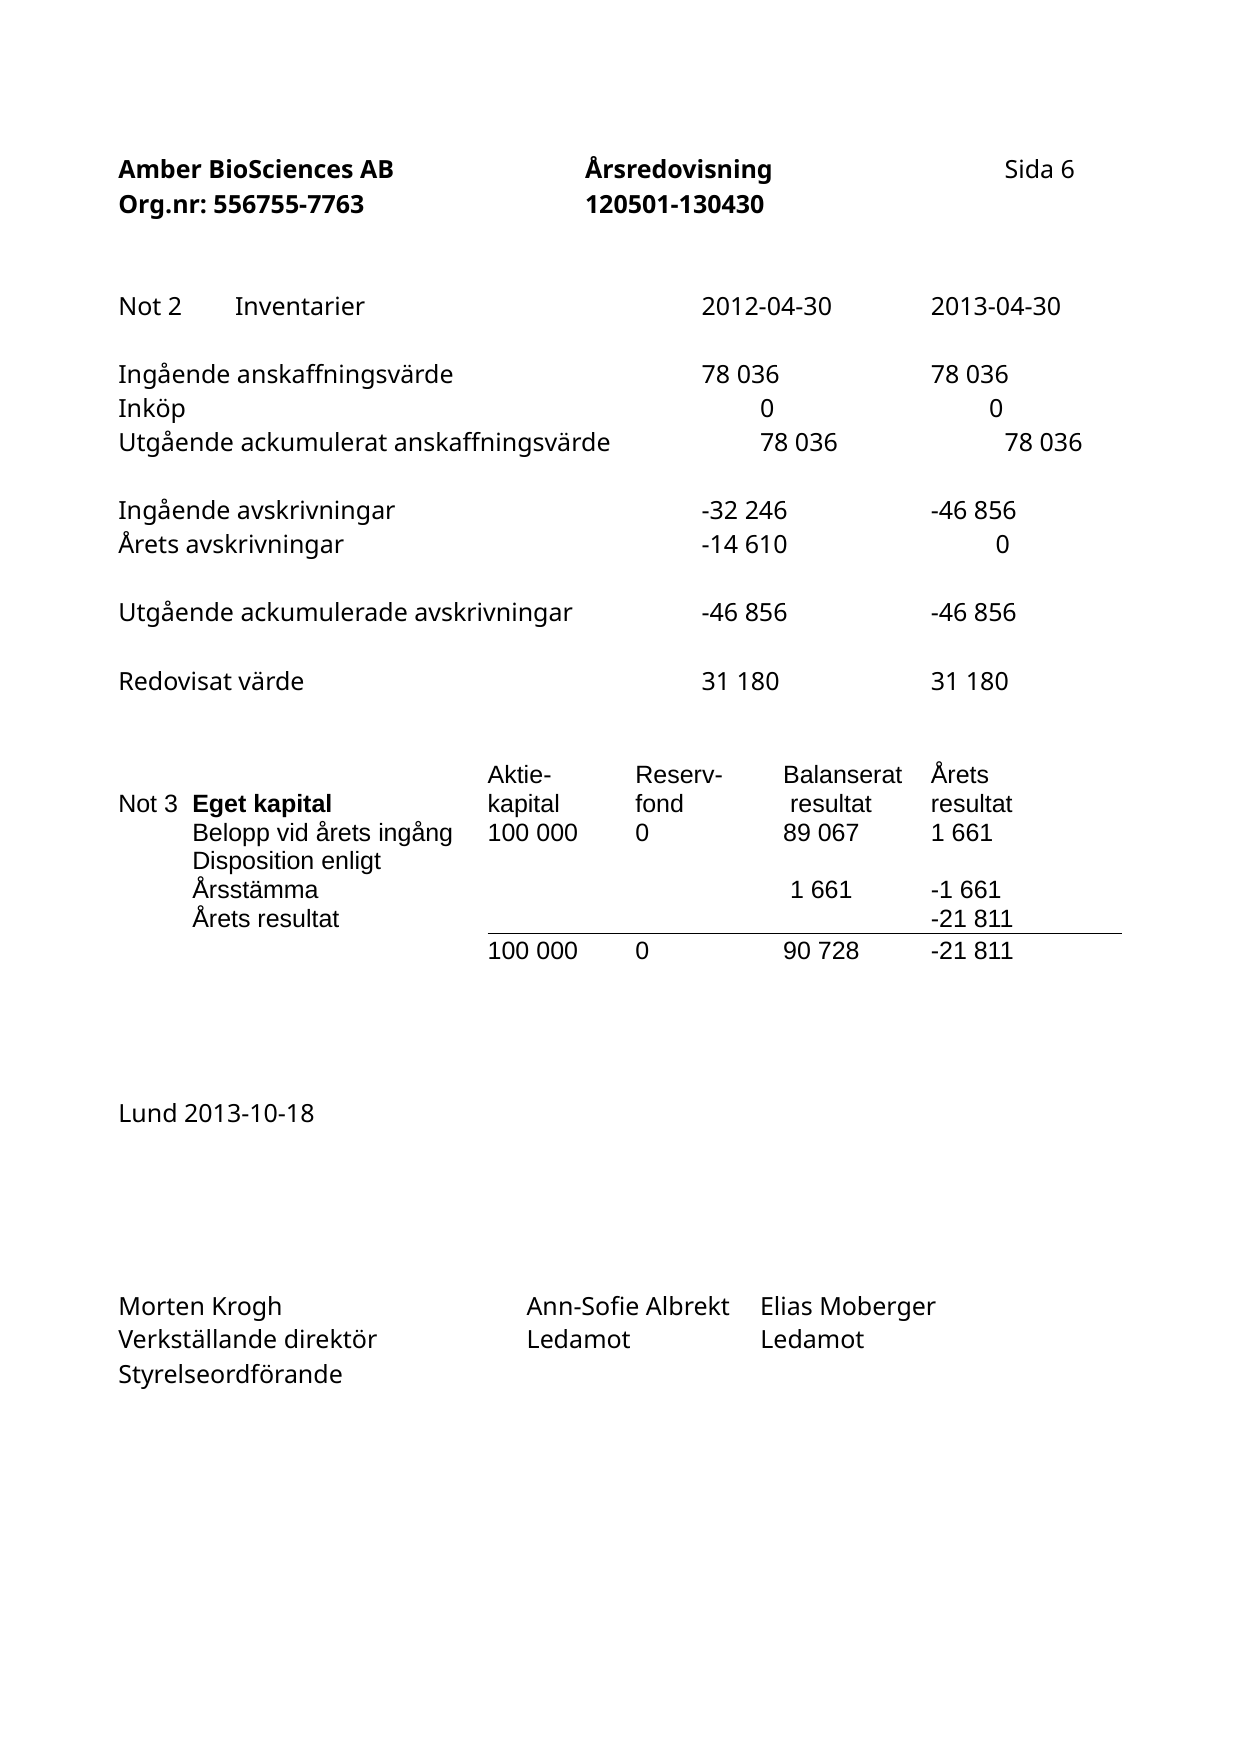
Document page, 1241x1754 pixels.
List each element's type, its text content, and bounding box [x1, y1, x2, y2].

text Styrelseordförande [118, 1356, 1122, 1390]
text Not 2 Inventarier 2012-04-30 2013-04-30 [118, 288, 1122, 322]
text Årsstämma 1 661 -1 661 [118, 875, 1122, 904]
text Lund 2013-10-18 [118, 1095, 1122, 1129]
text Ingående anskaffningsvärde 78 036 78 036 [118, 357, 1122, 391]
text Årets avskrivningar -14 610 0 [118, 527, 1122, 561]
text Redovisat värde 31 180 31 180 [118, 663, 1122, 697]
text Amber BioSciences AB Årsredovisning Sida 6 [118, 152, 1122, 186]
text Disposition enligt [118, 846, 1122, 875]
text Utgående ackumulerade avskrivningar -46 856 -46 856 [118, 595, 1122, 629]
text 100 000 0 90 728 -21 811 [487, 934, 1122, 964]
text Inköp 0 0 [118, 391, 1122, 425]
text Ingående avskrivningar -32 246 -46 856 [118, 493, 1122, 527]
text Utgående ackumulerat anskaffningsvärde 78 036 78 036 [118, 425, 1122, 459]
text Årets resultat -21 811 [118, 904, 1122, 932]
text Verkställande direktör Ledamot Ledamot [118, 1322, 1122, 1356]
text Morten Krogh Ann-Sofie Albrekt Elias Moberger [118, 1288, 1122, 1322]
text Aktie- Reserv- Balanserat Årets [340, 760, 1122, 789]
text Not 3 Eget kapital kapital fond resultat resultat [118, 789, 1122, 817]
text Belopp vid årets ingång 100 000 0 89 067 1 661 [118, 817, 1122, 846]
text Org.nr: 556755-7763 120501-130430 [118, 186, 1122, 220]
